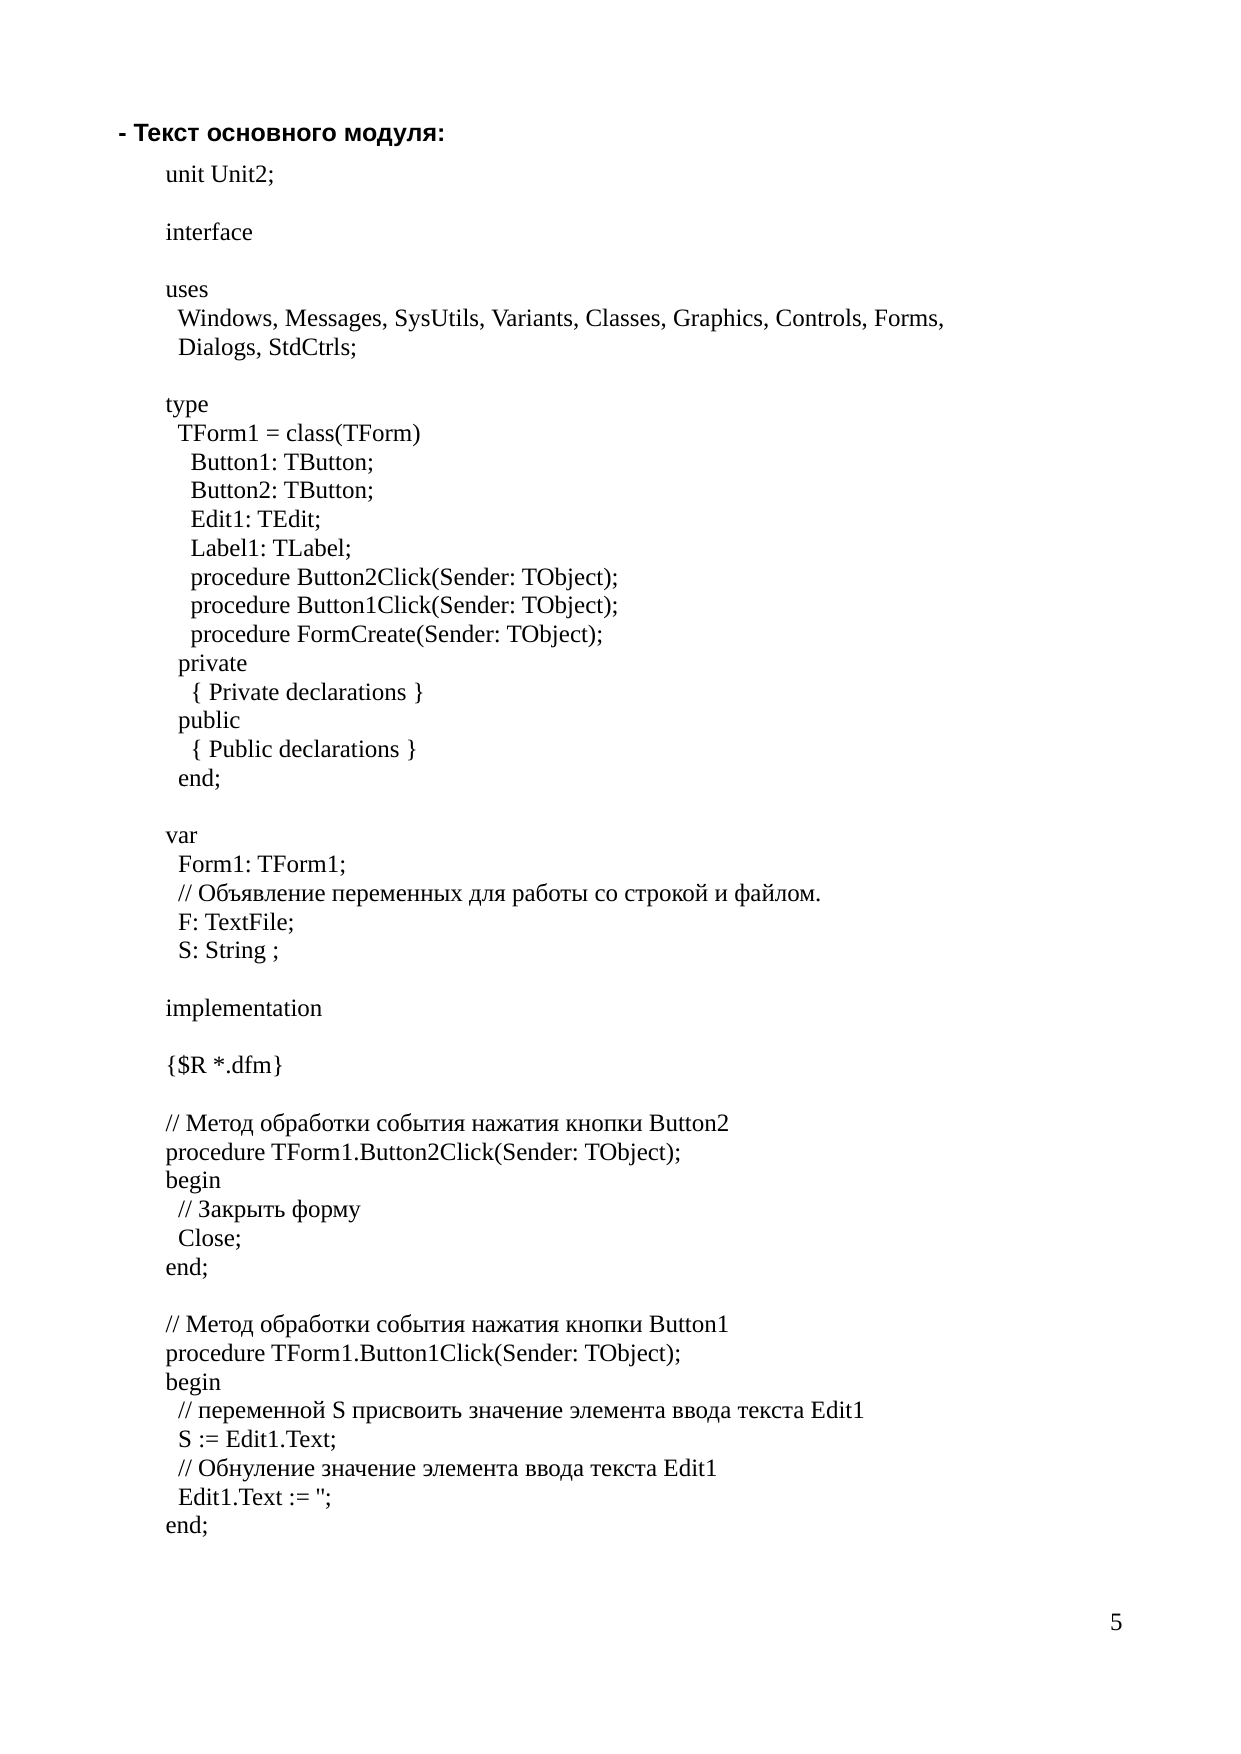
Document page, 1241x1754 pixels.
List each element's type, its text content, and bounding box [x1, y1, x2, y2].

list S: String ; [118, 936, 1122, 964]
list unit Unit2; [118, 159, 1122, 188]
list Label1: TLabel; [118, 533, 1122, 562]
list implementation [118, 993, 1122, 1022]
list TForm1 = class(TForm) [118, 418, 1122, 447]
list Edit1: TEdit; [118, 504, 1122, 533]
list type [118, 389, 1122, 418]
list procedure Button1Click(Sender: TObject); [118, 591, 1122, 619]
list S := Edit1.Text; [118, 1424, 1122, 1453]
list private [118, 648, 1122, 677]
list // Метод обработки события нажатия кнопки Button1 [118, 1309, 1122, 1338]
list end; [118, 1511, 1122, 1539]
list procedure FormCreate(Sender: TObject); [118, 619, 1122, 648]
list Edit1.Text := ''; [118, 1482, 1122, 1511]
list begin [118, 1166, 1122, 1194]
list end; [118, 1252, 1122, 1281]
list interface [118, 217, 1122, 246]
list { Private declarations } [118, 677, 1122, 706]
list Form1: TForm1; [118, 849, 1122, 878]
list procedure TForm1.Button2Click(Sender: TObject); [118, 1137, 1122, 1166]
list Close; [118, 1223, 1122, 1252]
list Button2: TButton; [118, 476, 1122, 504]
list var [118, 821, 1122, 849]
list // Объявление переменных для работы со строкой и файлом. [118, 878, 1122, 907]
list public [118, 706, 1122, 734]
list // Закрыть форму [118, 1194, 1122, 1223]
list F: TextFile; [118, 907, 1122, 936]
list // Обнуление значение элемента ввода текста Edit1 [118, 1453, 1122, 1482]
list begin [118, 1367, 1122, 1396]
list { Public declarations } [118, 734, 1122, 763]
list // переменной S присвоить значение элемента ввода текста Edit1 [118, 1396, 1122, 1424]
list Button1: TButton; [118, 447, 1122, 476]
list Dialogs, StdCtrls; [118, 332, 1122, 361]
list // Метод обработки события нажатия кнопки Button2 [118, 1108, 1122, 1137]
list end; [118, 763, 1122, 792]
list procedure Button2Click(Sender: TObject); [118, 562, 1122, 591]
list uses [118, 274, 1122, 303]
subtitle - Текст основного модуля: [118, 118, 1122, 147]
list {$R *.dfm} [118, 1051, 1122, 1079]
list procedure TForm1.Button1Click(Sender: TObject); [118, 1338, 1122, 1367]
list Windows, Messages, SysUtils, Variants, Classes, Graphics, Controls, Forms, [118, 303, 1122, 332]
